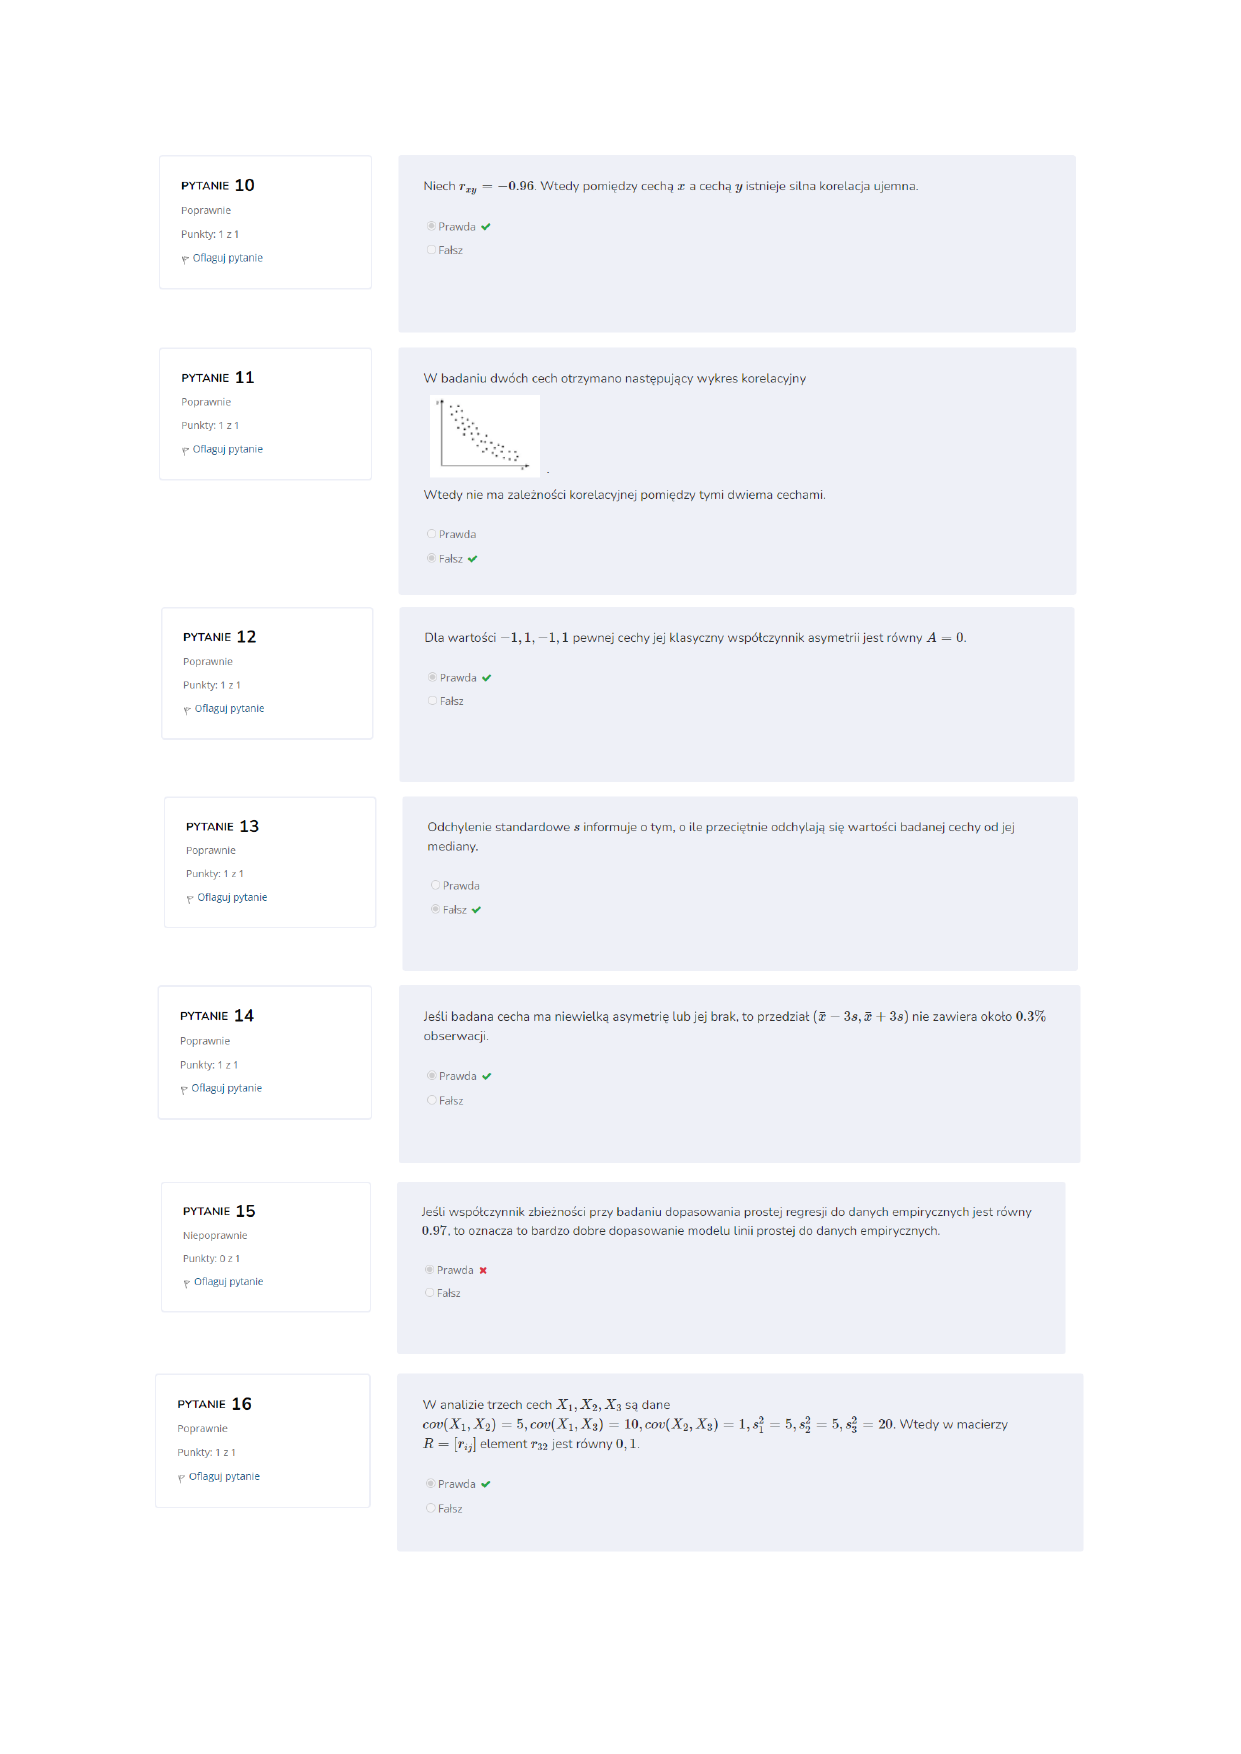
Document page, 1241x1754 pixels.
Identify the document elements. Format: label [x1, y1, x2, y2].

picture [150, 977, 1091, 1170]
picture [150, 792, 1091, 974]
picture [150, 1366, 1091, 1557]
picture [150, 343, 1091, 598]
picture [150, 150, 1091, 340]
picture [150, 601, 1091, 789]
picture [150, 1173, 1091, 1363]
